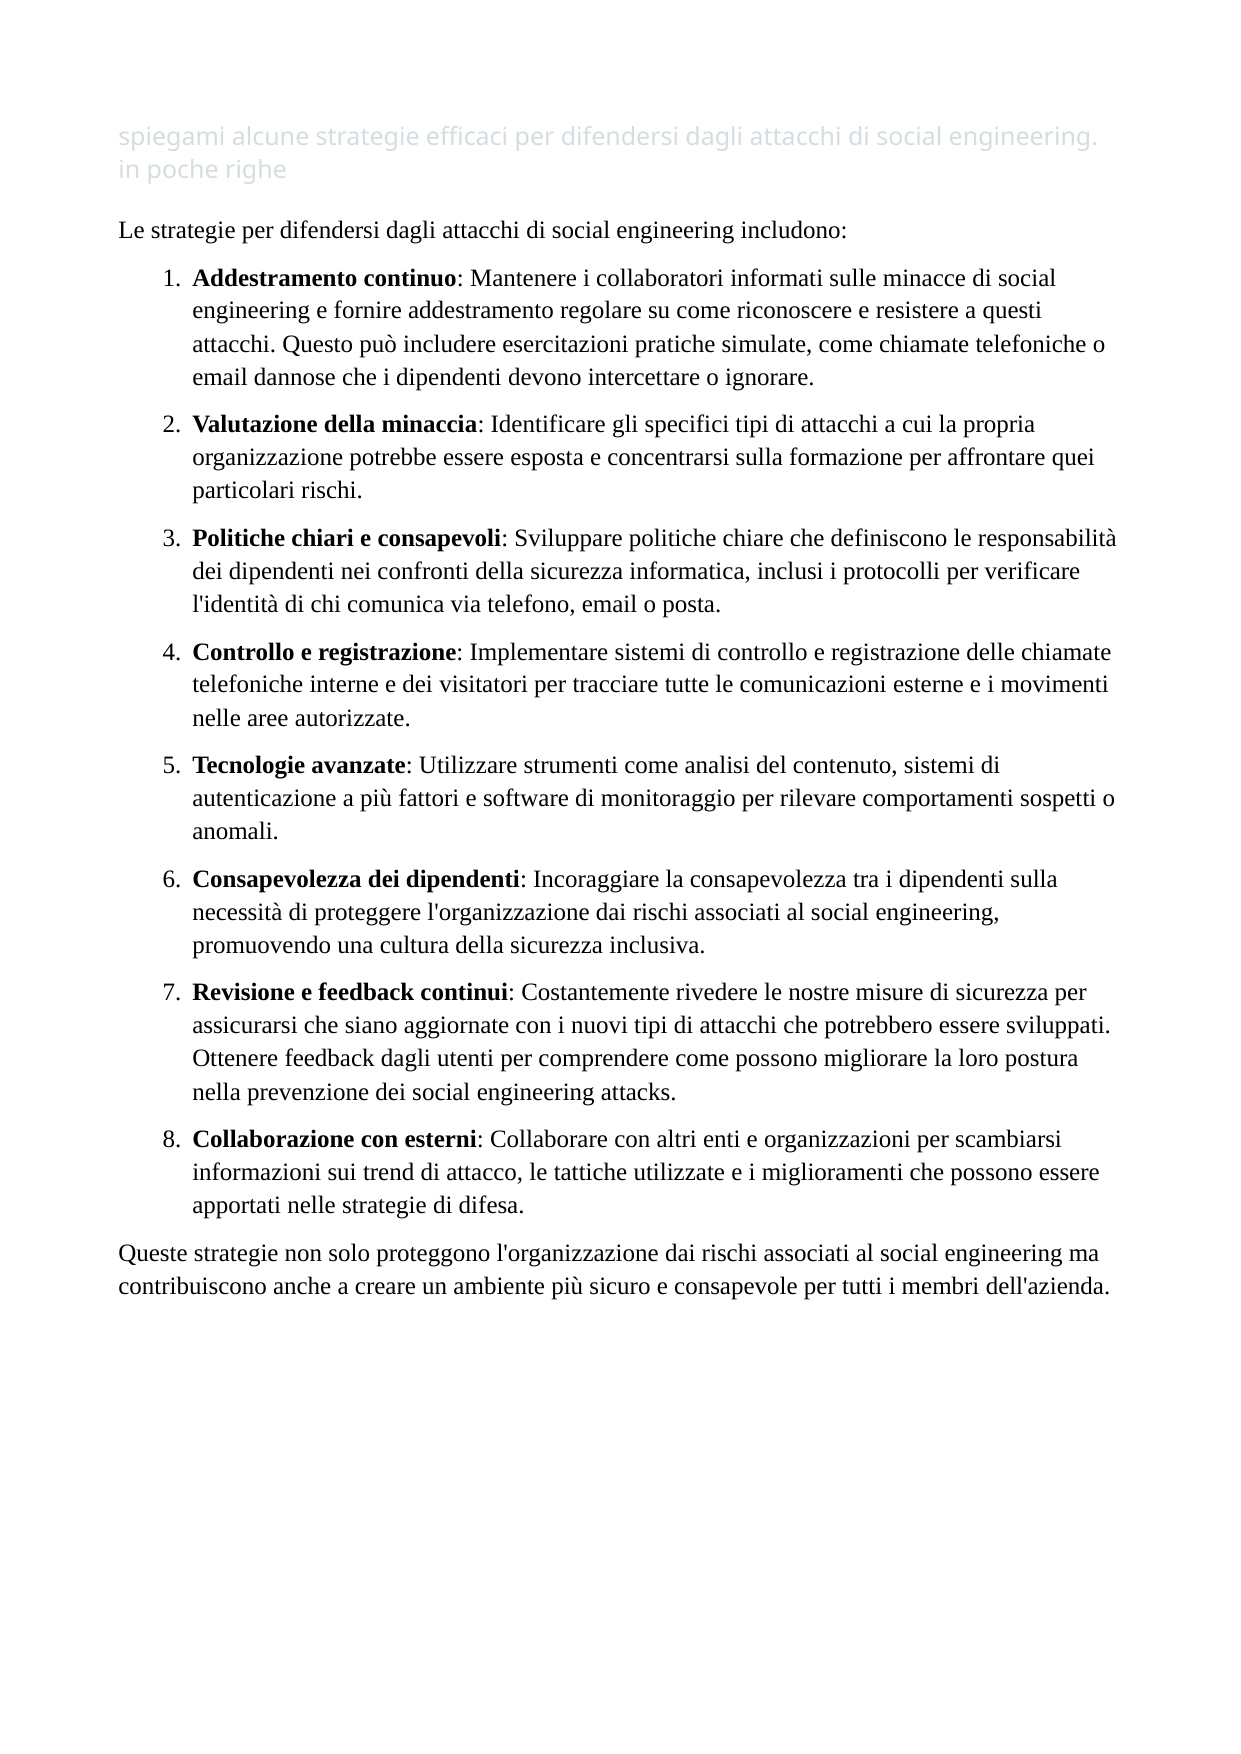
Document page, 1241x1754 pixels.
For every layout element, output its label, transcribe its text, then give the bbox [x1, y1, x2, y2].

text spiegami alcune strategie efficaci per difendersi dagli attacchi di social engineering. in poche righe [118, 118, 1122, 186]
text Le strategie per difendersi dagli attacchi di social engineering includono: [118, 215, 1122, 244]
list Controllo e registrazione: Implementare sistemi di controllo e registrazione delle chiamate telefoniche interne e dei visitatori per tracciare tutte le comunicazioni esterne e i movimenti nelle aree autorizzate. [162, 637, 1122, 731]
list Tecnologie avanzate: Utilizzare strumenti come analisi del contenuto, sistemi di autenticazione a più fattori e software di monitoraggio per rilevare comportamenti sospetti o anomali. [162, 750, 1122, 845]
text Queste strategie non solo proteggono l'organizzazione dai rischi associati al social engineering ma contribuiscono anche a creare un ambiente più sicuro e consapevole per tutti i membri dell'azienda. [118, 1238, 1122, 1299]
list Addestramento continuo: Mantenere i collaboratori informati sulle minacce di social engineering e fornire addestramento regolare su come riconoscere e resistere a questi attacchi. Questo può includere esercitazioni pratiche simulate, come chiamate telefoniche o email dannose che i dipendenti devono intercettare o ignorare. [162, 263, 1122, 390]
list Revisione e feedback continui: Costantemente rivedere le nostre misure di sicurezza per assicurarsi che siano aggiornate con i nuovi tipi di attacchi che potrebbero essere sviluppati. Ottenere feedback dagli utenti per comprendere come possono migliorare la loro postura nella prevenzione dei social engineering attacks. [162, 977, 1122, 1105]
list Collaborazione con esterni: Collaborare con altri enti e organizzazioni per scambiarsi informazioni sui trend di attacco, le tattiche utilizzate e i miglioramenti che possono essere apportati nelle strategie di difesa. [162, 1124, 1122, 1219]
list Politiche chiari e consapevoli: Sviluppare politiche chiare che definiscono le responsabilità dei dipendenti nei confronti della sicurezza informatica, inclusi i protocolli per verificare l'identità di chi comunica via telefono, email o posta. [162, 523, 1122, 618]
list Consapevolezza dei dipendenti: Incoraggiare la consapevolezza tra i dipendenti sulla necessità di proteggere l'organizzazione dai rischi associati al social engineering, promuovendo una cultura della sicurezza inclusiva. [162, 864, 1122, 959]
list Valutazione della minaccia: Identificare gli specifici tipi di attacchi a cui la propria organizzazione potrebbe essere esposta e concentrarsi sulla formazione per affrontare quei particolari rischi. [162, 409, 1122, 504]
